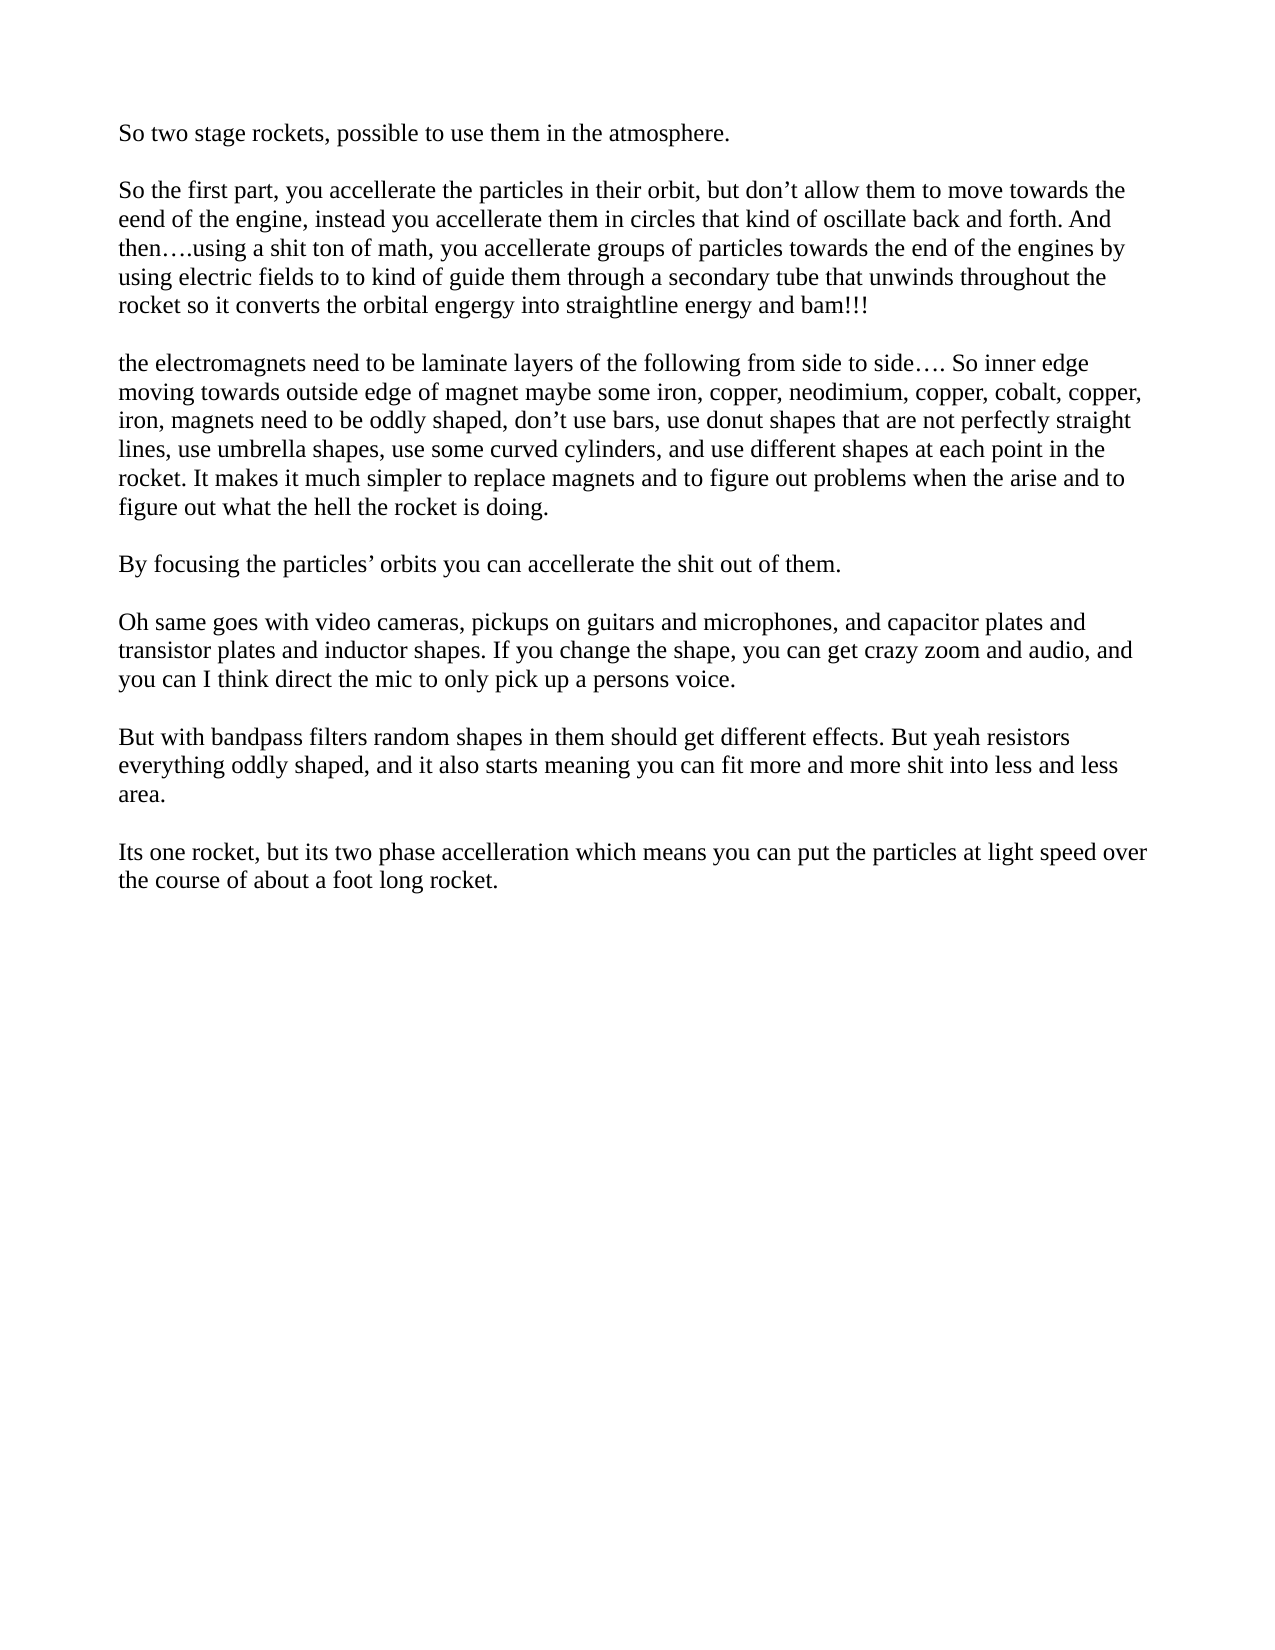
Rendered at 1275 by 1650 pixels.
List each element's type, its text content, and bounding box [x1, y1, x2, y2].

text Oh same goes with video cameras, pickups on guitars and microphones, and capacitor plates and transistor plates and inductor shapes. If you change the shape, you can get crazy zoom and audio, and you can I think direct the mic to only pick up a persons voice. [118, 607, 1157, 693]
text So the first part, you accellerate the particles in their orbit, but don’t allow them to move towards the eend of the engine, instead you accellerate them in circles that kind of oscillate back and forth. And then….using a shit ton of math, you accellerate groups of particles towards the end of the engines by using electric fields to to kind of guide them through a secondary tube that unwinds throughout the rocket so it converts the orbital engergy into straightline energy and bam!!! [118, 176, 1157, 319]
text Its one rocket, but its two phase accelleration which means you can put the particles at light speed over the course of about a foot long rocket. [118, 837, 1157, 894]
text the electromagnets need to be laminate layers of the following from side to side…. So inner edge moving towards outside edge of magnet maybe some iron, copper, neodimium, copper, cobalt, copper, iron, magnets need to be oddly shaped, don’t use bars, use donut shapes that are not perfectly straight lines, use umbrella shapes, use some curved cylinders, and use different shapes at each point in the rocket. It makes it much simpler to replace magnets and to figure out problems when the arise and to figure out what the hell the rocket is doing. [118, 348, 1157, 521]
text But with bandpass filters random shapes in them should get different effects. But yeah resistors everything oddly shaped, and it also starts meaning you can fit more and more shit into less and less area. [118, 722, 1157, 808]
text So two stage rockets, possible to use them in the atmosphere. [118, 118, 1157, 147]
text By focusing the particles’ orbits you can accellerate the shit out of them. [118, 549, 1157, 578]
